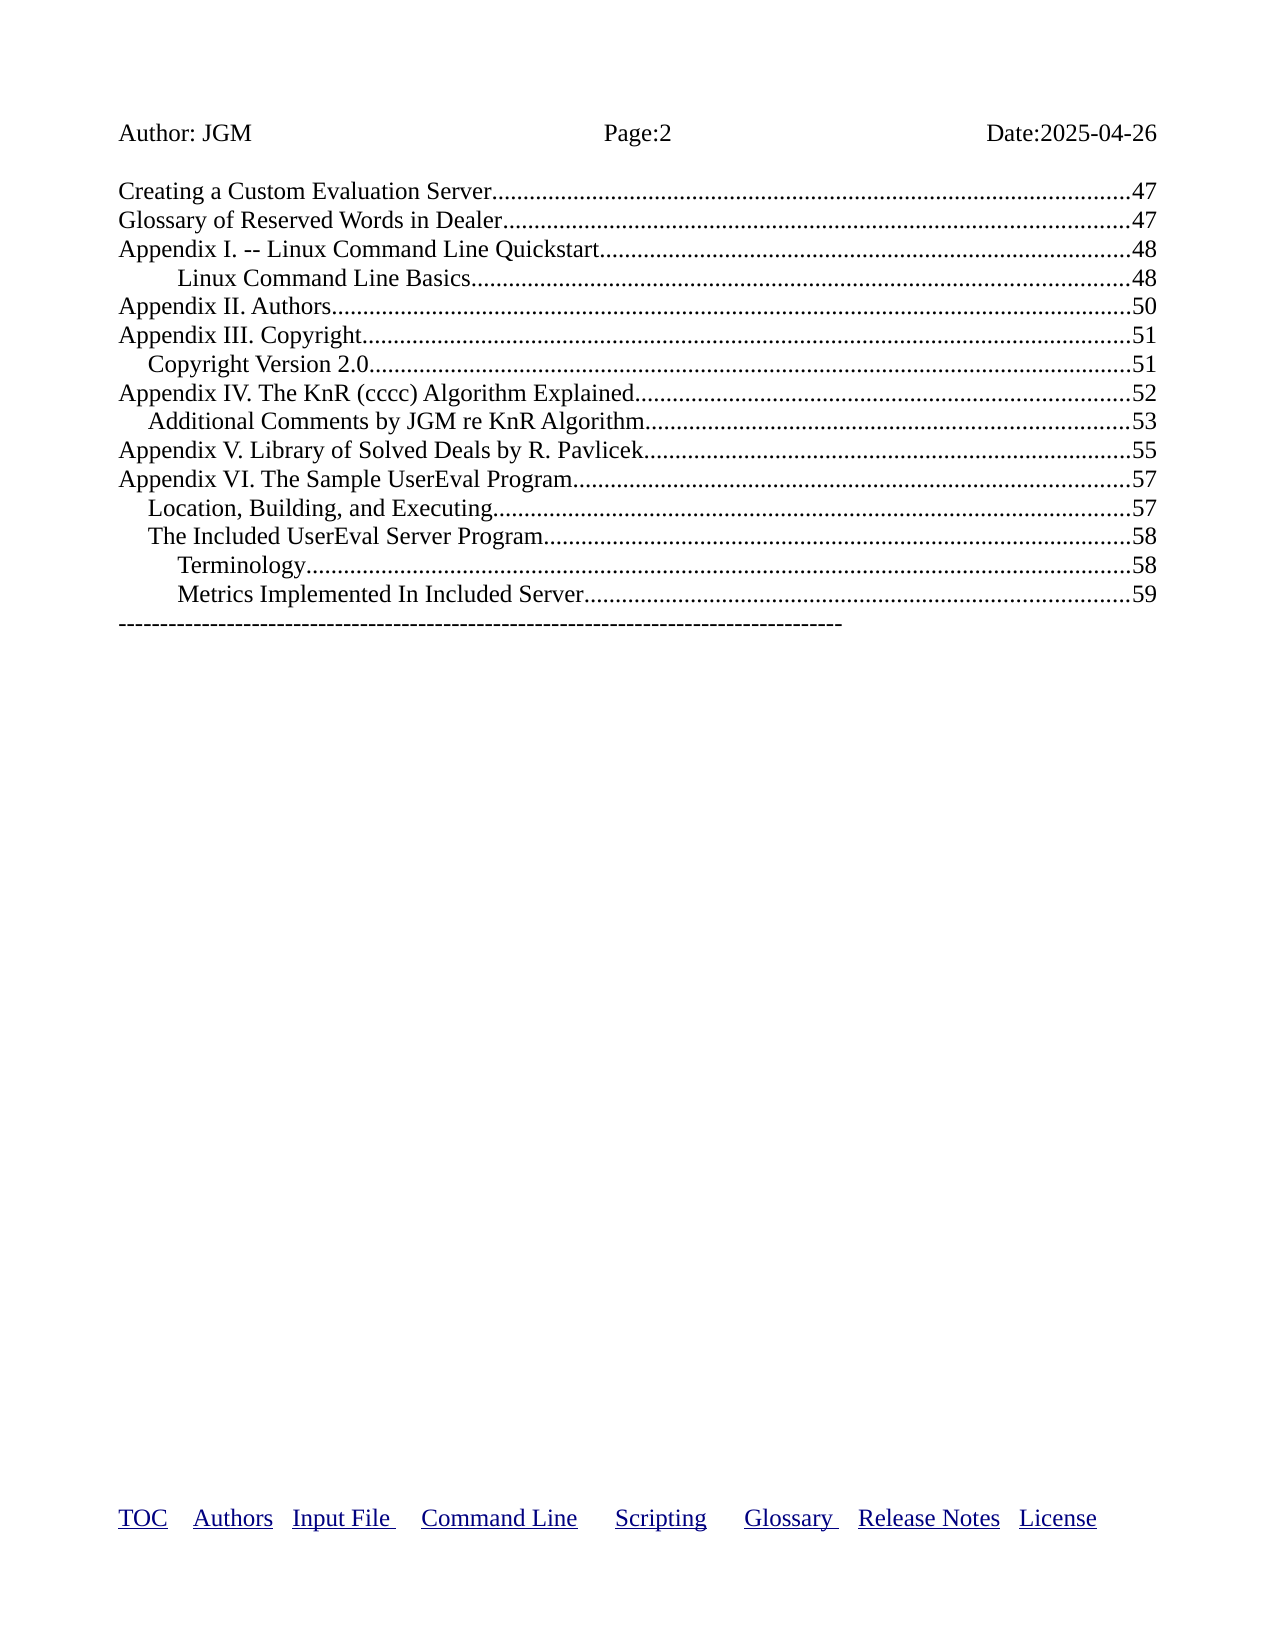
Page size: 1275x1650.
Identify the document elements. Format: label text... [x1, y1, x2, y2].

text Creating a Custom Evaluation Server 47 [118, 176, 1157, 205]
text Copyright Version 2.0 51 [148, 349, 1157, 378]
text Appendix IV. The KnR (cccc) Algorithm Explained 52 [118, 378, 1157, 406]
text Metrics Implemented In Included Server 59 [177, 579, 1157, 608]
text Appendix III. Copyright 51 [118, 320, 1157, 349]
text Additional Comments by JGM re KnR Algorithm 53 [148, 406, 1157, 435]
text Appendix I. -- Linux Command Line Quickstart 48 [118, 234, 1157, 263]
text Location, Building, and Executing 57 [148, 493, 1157, 521]
text Appendix VI. The Sample UserEval Program 57 [118, 464, 1157, 493]
text Glossary of Reserved Words in Dealer 47 [118, 205, 1157, 234]
text Linux Command Line Basics 48 [177, 263, 1157, 291]
text --------------------------------------------------------------------------------------- [118, 608, 1157, 636]
text Appendix V. Library of Solved Deals by R. Pavlicek 55 [118, 435, 1157, 464]
text Appendix II. Authors 50 [118, 291, 1157, 320]
text The Included UserEval Server Program 58 [148, 521, 1157, 550]
text Terminology 58 [177, 550, 1157, 579]
